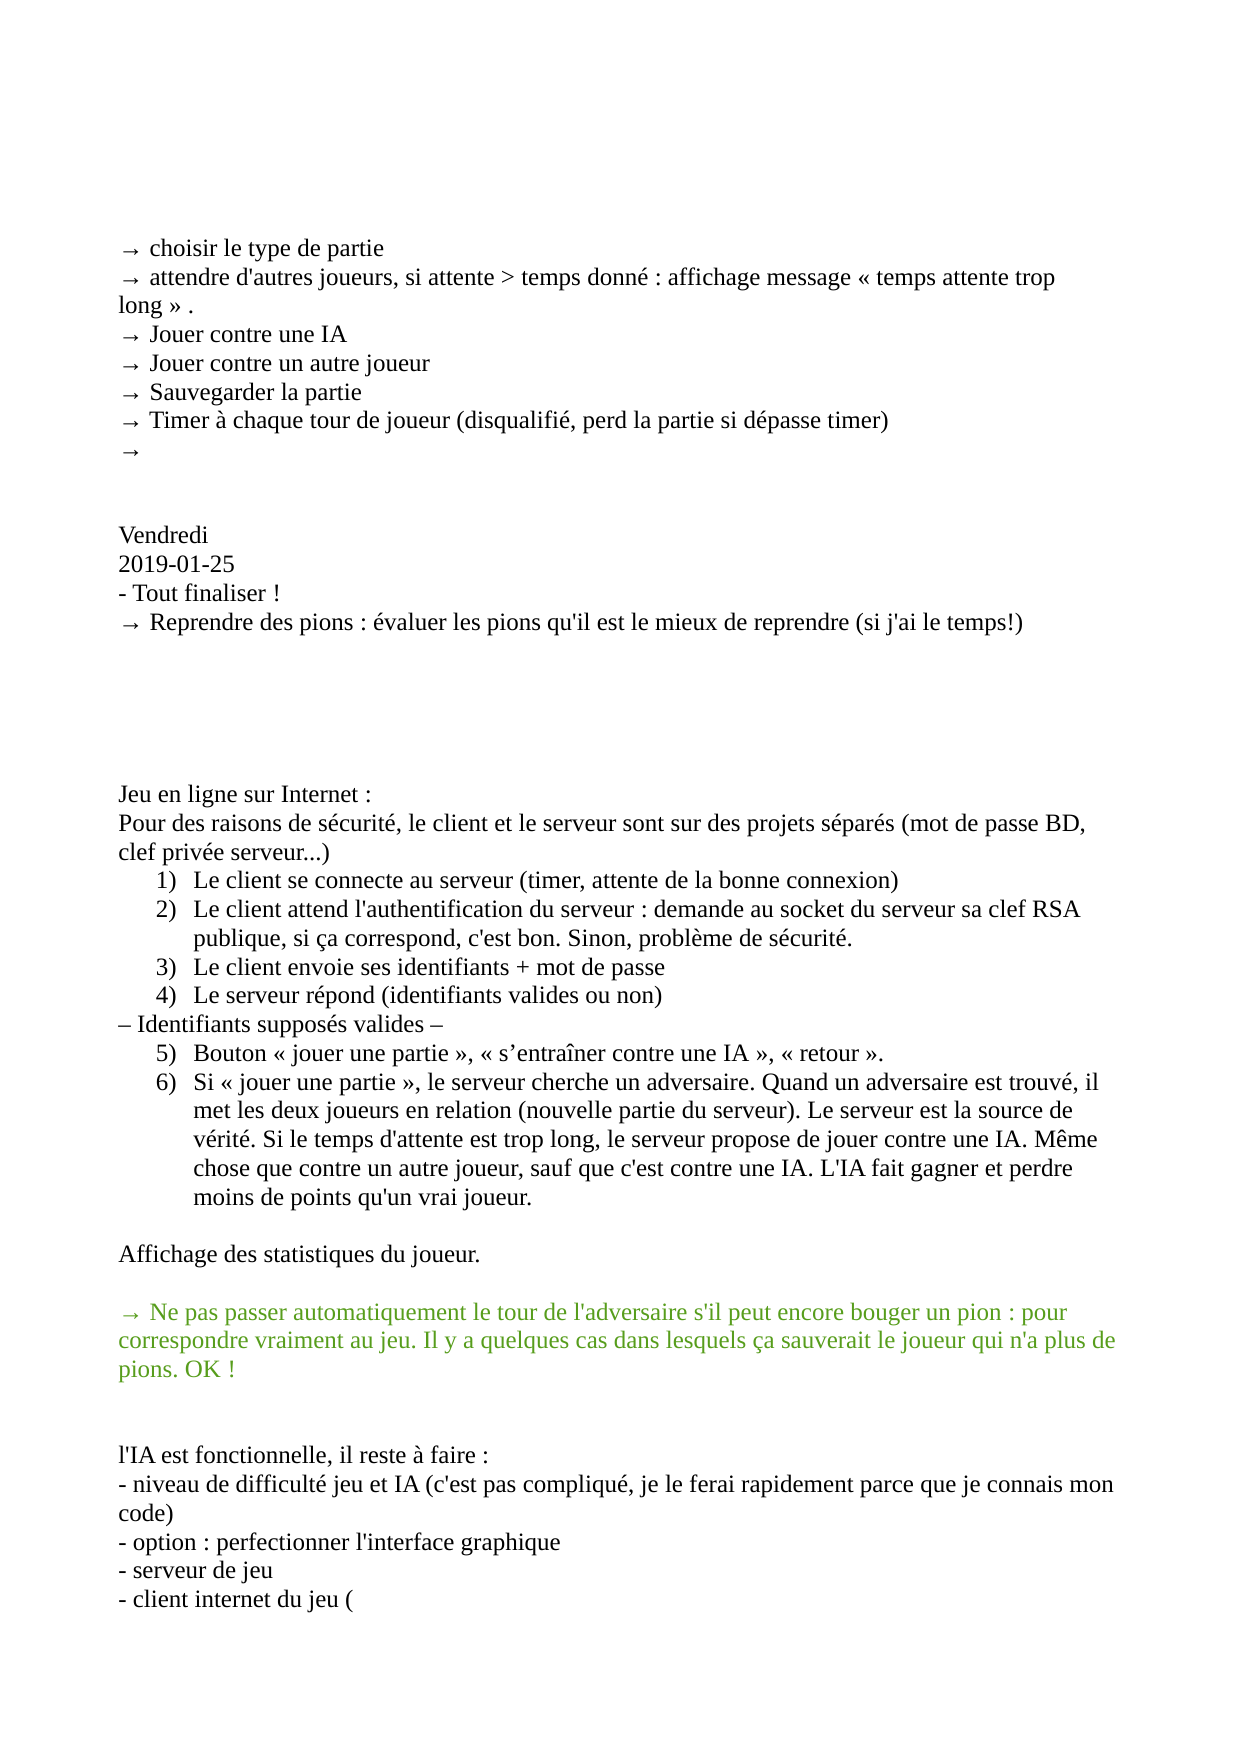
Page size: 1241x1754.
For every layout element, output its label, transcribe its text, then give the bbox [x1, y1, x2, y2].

list Le serveur répond (identifiants valides ou non) [156, 981, 1122, 1009]
text - option : perfectionner l'interface graphique [118, 1527, 1122, 1556]
text → Jouer contre une IA [118, 319, 1122, 348]
list Le client se connecte au serveur (timer, attente de la bonne connexion) [156, 866, 1122, 894]
text → attendre d'autres joueurs, si attente > temps donné : affichage message « temps attente trop long » . [118, 262, 1122, 319]
text → [118, 434, 1122, 463]
text → choisir le type de partie [118, 233, 1122, 262]
text - client internet du jeu ( [118, 1584, 1122, 1613]
list Si « jouer une partie », le serveur cherche un adversaire. Quand un adversaire est trouvé, il met les deux joueurs en relation (nouvelle partie du serveur). Le serveur est la source de vérité. Si le temps d'attente est trop long, le serveur propose de jouer contre une IA. Même chose que contre un autre joueur, sauf que c'est contre une IA. L'IA fait gagner et perdre moins de points qu'un vrai joueur. [156, 1067, 1122, 1211]
text - serveur de jeu [118, 1556, 1122, 1584]
text - niveau de difficulté jeu et IA (c'est pas compliqué, je le ferai rapidement parce que je connais mon code) [118, 1469, 1122, 1527]
text → Timer à chaque tour de joueur (disqualifié, perd la partie si dépasse timer) [118, 406, 1122, 434]
text → Reprendre des pions : évaluer les pions qu'il est le mieux de reprendre (si j'ai le temps!) [118, 607, 1122, 636]
text Pour des raisons de sécurité, le client et le serveur sont sur des projets séparés (mot de passe BD, clef privée serveur...) [118, 808, 1122, 866]
text – Identifiants supposés valides – [118, 1009, 1122, 1038]
text - Tout finaliser ! [118, 578, 1122, 607]
list Le client attend l'authentification du serveur : demande au socket du serveur sa clef RSA publique, si ça correspond, c'est bon. Sinon, problème de sécurité. [156, 894, 1122, 952]
text → Jouer contre un autre joueur [118, 348, 1122, 377]
text 2019-01-25 [118, 549, 1122, 578]
list Bouton « jouer une partie », « s’entraîner contre une IA », « retour ». [156, 1038, 1122, 1067]
text Jeu en ligne sur Internet : [118, 779, 1122, 808]
text l'IA est fonctionnelle, il reste à faire : [118, 1441, 1122, 1469]
text Affichage des statistiques du joueur. [118, 1239, 1122, 1268]
text → Sauvegarder la partie [118, 377, 1122, 406]
text → Ne pas passer automatiquement le tour de l'adversaire s'il peut encore bouger un pion : pour correspondre vraiment au jeu. Il y a quelques cas dans lesquels ça sauverait le joueur qui n'a plus de pions. OK ! [118, 1297, 1122, 1383]
list Le client envoie ses identifiants + mot de passe [156, 952, 1122, 981]
text Vendredi [118, 521, 1122, 549]
